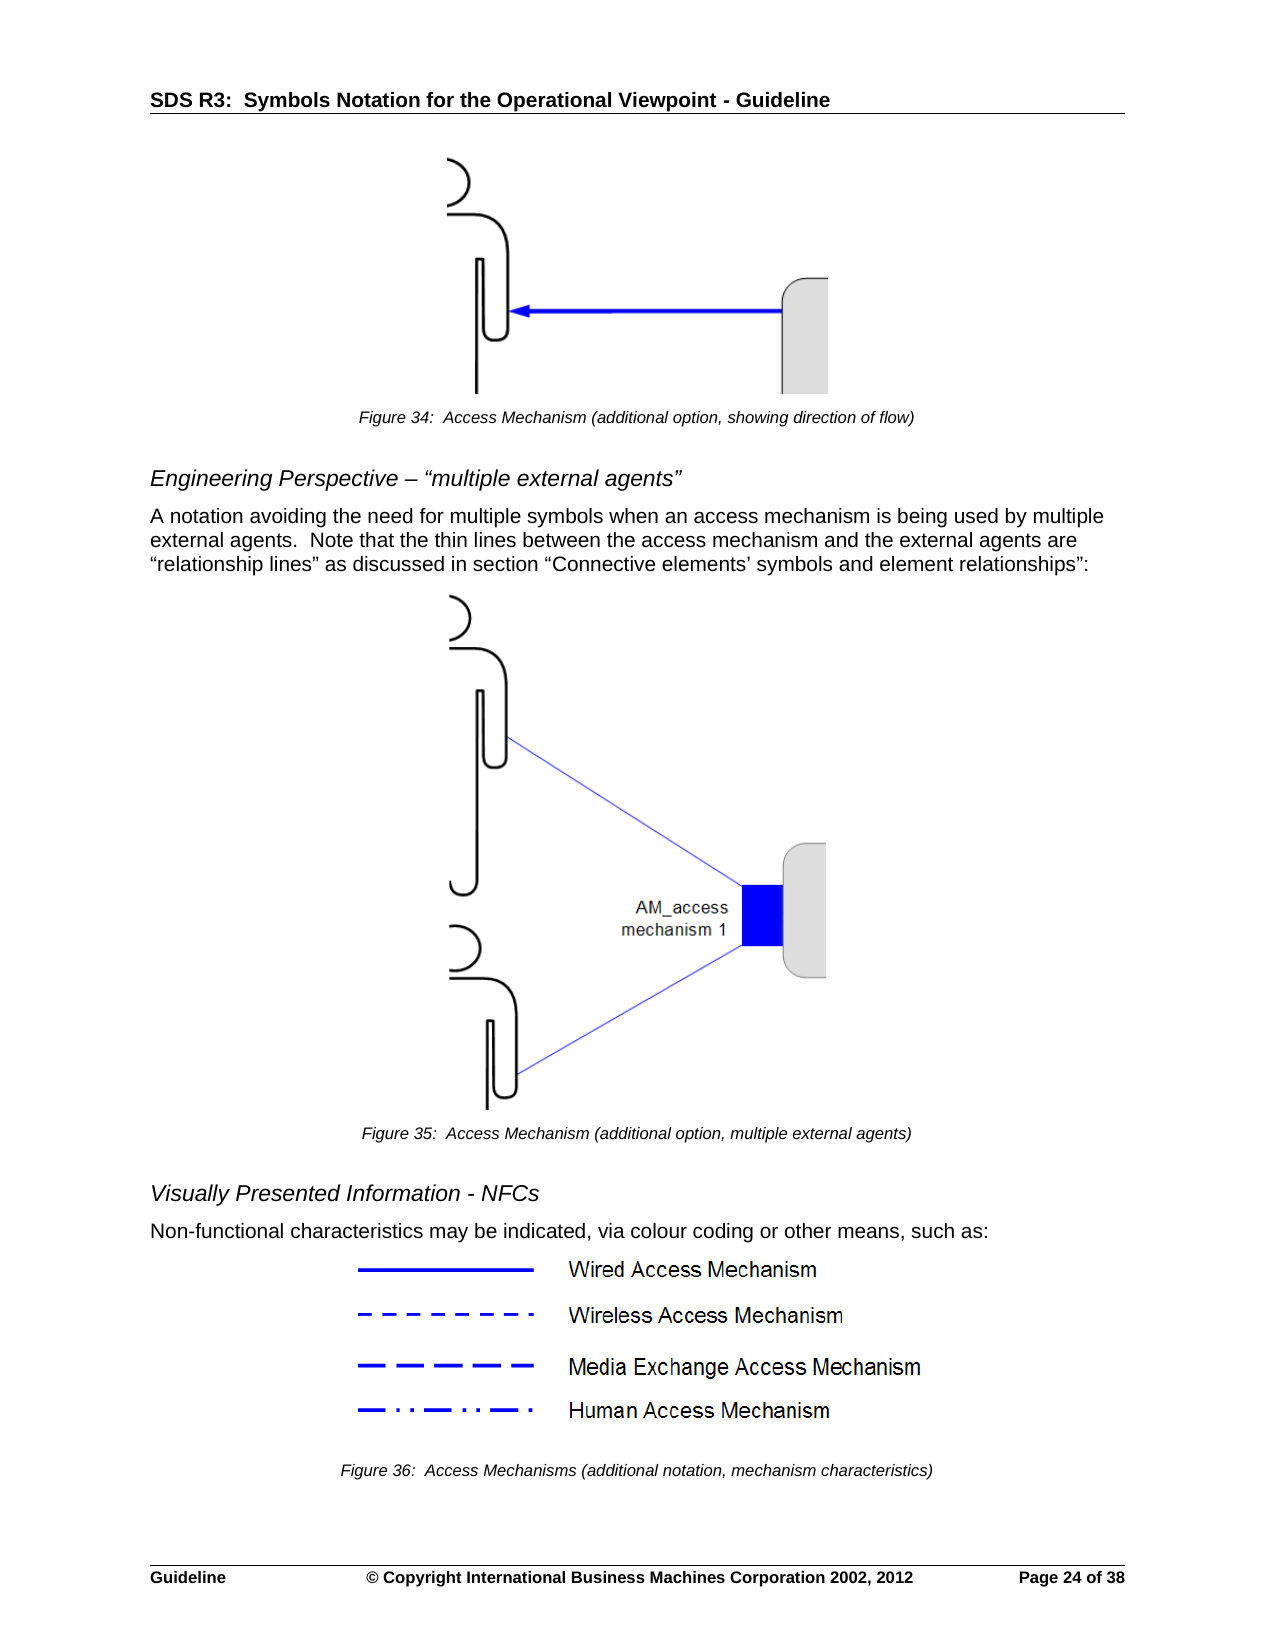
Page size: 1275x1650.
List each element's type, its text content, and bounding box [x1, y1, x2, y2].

text Figure 35: Access Mechanism (additional option, multiple external agents) [150, 1123, 1125, 1143]
picture [449, 589, 826, 1110]
text Figure 36: Access Mechanisms (additional notation, mechanism characteristics) [150, 1461, 1125, 1480]
picture [447, 151, 828, 394]
subtitle Engineering Perspective – “multiple external agents” [150, 465, 1125, 491]
subtitle Visually Presented Information - NFCs [150, 1180, 1125, 1206]
text Non-functional characteristics may be indicated, via colour coding or other means, such as: [150, 1219, 1125, 1243]
text A notation avoiding the need for multiple symbols when an access mechanism is being used by multiple external agents. Note that the thin lines between the access mechanism and the external agents are “relationship lines” as discussed in section “Connective elements’ symbols and element relationships”: [150, 503, 1125, 575]
picture [350, 1257, 926, 1435]
text Figure 34: Access Mechanism (additional option, showing direction of flow) [150, 408, 1125, 427]
